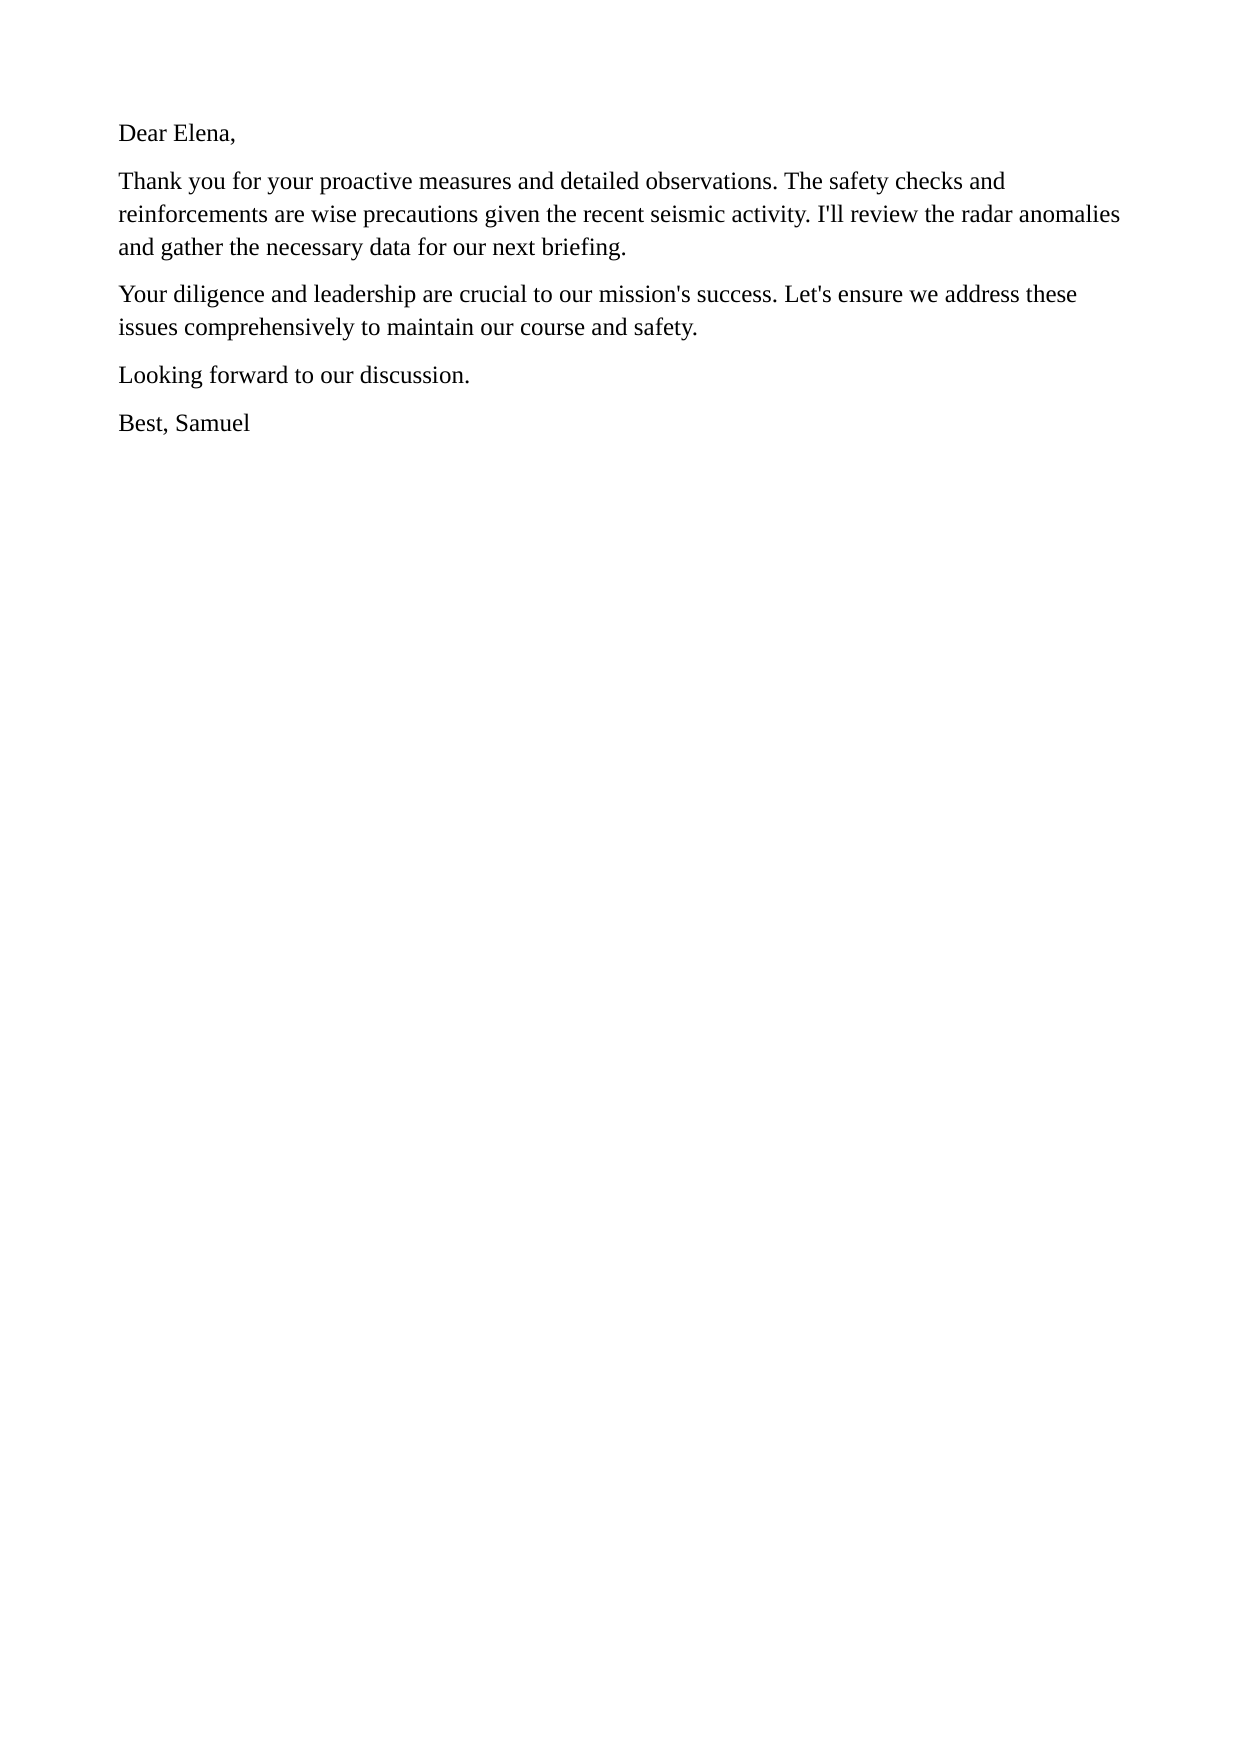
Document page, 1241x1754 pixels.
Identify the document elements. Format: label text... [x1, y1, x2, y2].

text Thank you for your proactive measures and detailed observations. The safety checks and reinforcements are wise precautions given the recent seismic activity. I'll review the radar anomalies and gather the necessary data for our next briefing. [118, 166, 1122, 261]
text Dear Elena, [118, 118, 1122, 147]
text Your diligence and leadership are crucial to our mission's success. Let's ensure we address these issues comprehensively to maintain our course and safety. [118, 279, 1122, 341]
text Looking forward to our discussion. [118, 360, 1122, 389]
text Best, Samuel [118, 408, 1122, 436]
